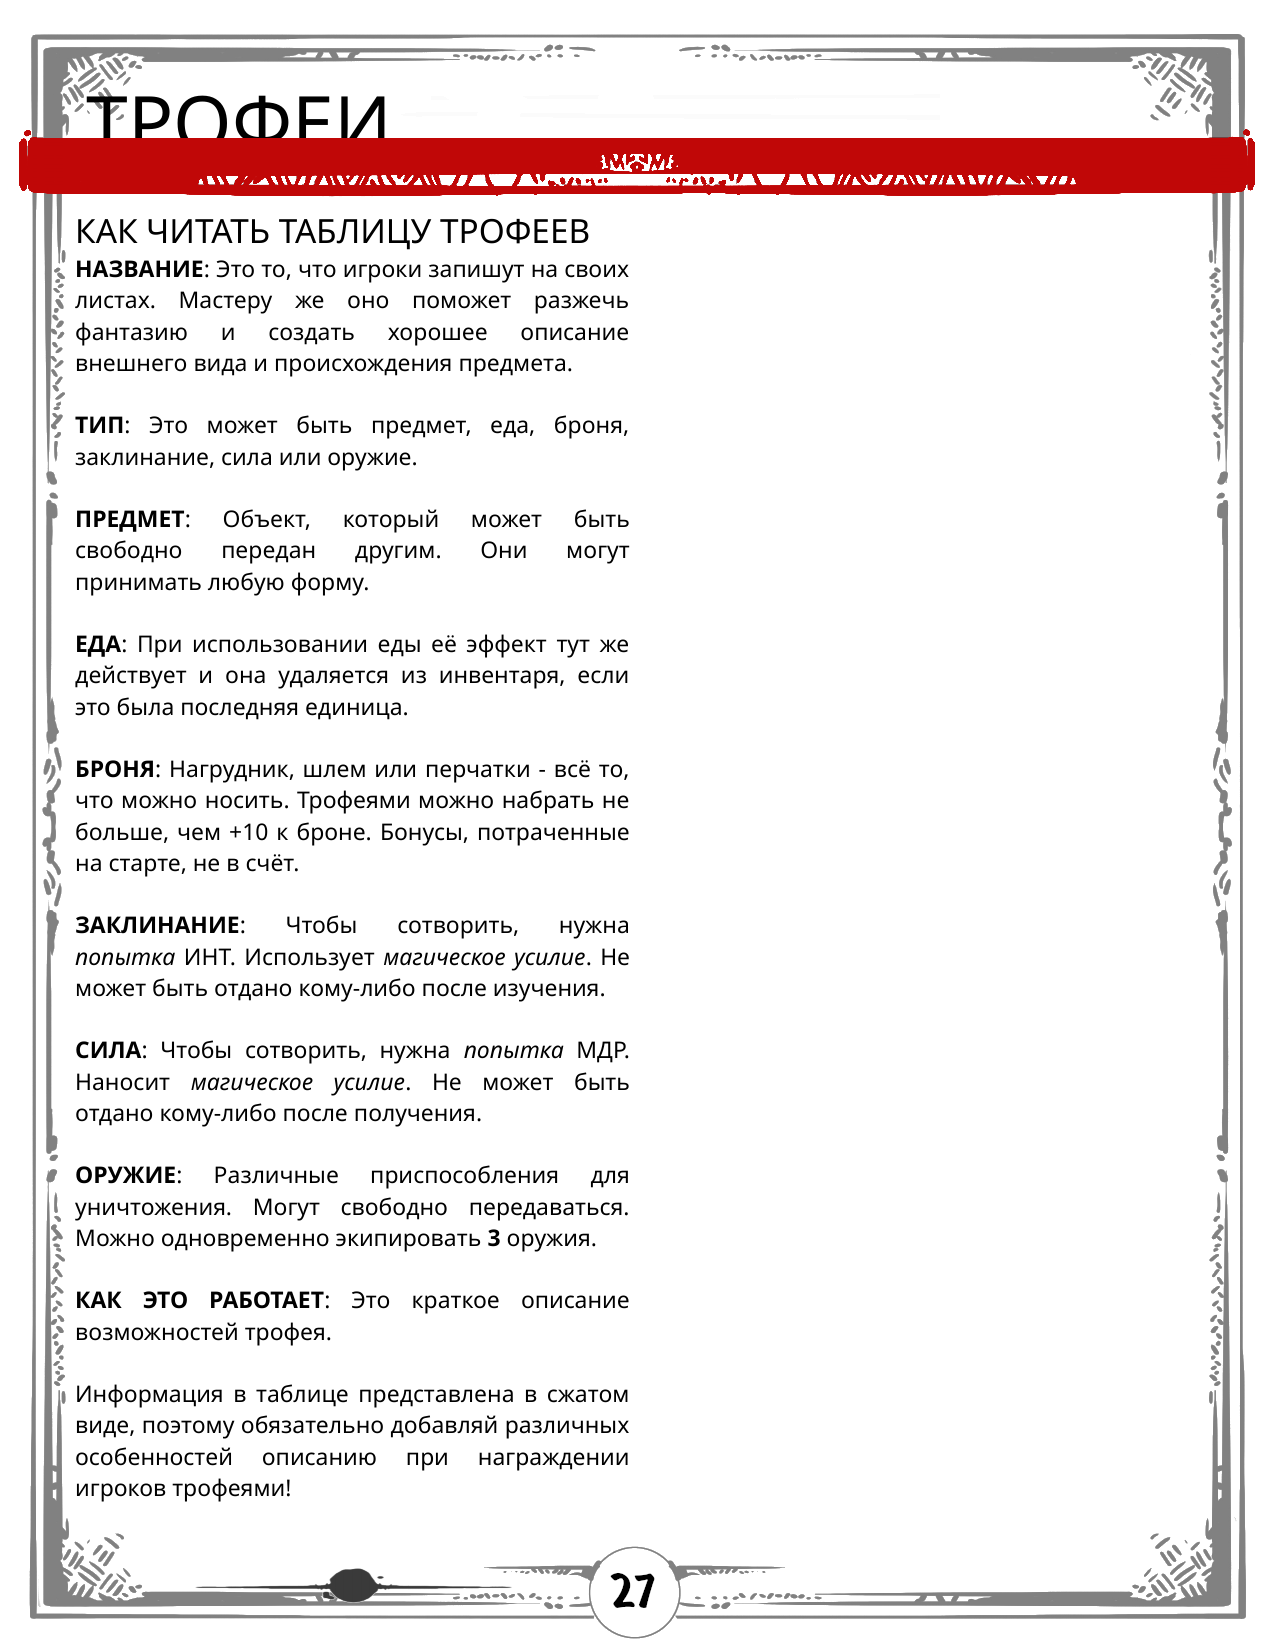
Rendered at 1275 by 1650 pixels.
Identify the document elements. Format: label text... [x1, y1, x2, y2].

text ЗАКЛИНАНИЕ: Чтобы сотворить, нужна попытка ИНТ. Использует магическое усилие. Не может быть отдано кому-либо после изучения. [75, 909, 630, 1003]
subtitle КАК ЧИТАТЬ ТАБЛИЦУ ТРОФЕЕВ [75, 208, 630, 253]
text Информация в таблице представлена в сжатом виде, поэтому обязательно добавляй различных особенностей описанию при награждении игроков трофеями! [75, 1378, 630, 1503]
text ОРУЖИЕ: Различные приспособления для уничтожения. Могут свободно передаваться. Можно одновременно экипировать 3 оружия. [75, 1159, 630, 1253]
text КАК ЭТО РАБОТАЕТ: Это краткое описание возможностей трофея. [75, 1284, 630, 1347]
text ЕДА: При использовании еды её эффект тут же действует и она удаляется из инвентаря, если это была последняя единица. [75, 628, 630, 722]
text НАЗВАНИЕ: Это то, что игроки запишут на своих листах. Мастеру же оно поможет разжечь фантазию и создать хорошее описание внешнего вида и происхождения предмета. [75, 253, 630, 378]
text ПРЕДМЕТ: Объект, который может быть свободно передан другим. Они могут принимать любую форму. [75, 503, 630, 597]
text БРОНЯ: Нагрудник, шлем или перчатки - всё то, что можно носить. Трофеями можно набрать не больше, чем +10 к броне. Бонусы, потраченные на старте, не в счёт. [75, 753, 630, 878]
picture [0, 6, 1275, 1647]
text ТИП: Это может быть предмет, еда, броня, заклинание, сила или оружие. [75, 409, 630, 472]
text СИЛА: Чтобы сотворить, нужна попытка МДР. Наносит магическое усилие. Не может быть отдано кому-либо после получения. [75, 1034, 630, 1128]
